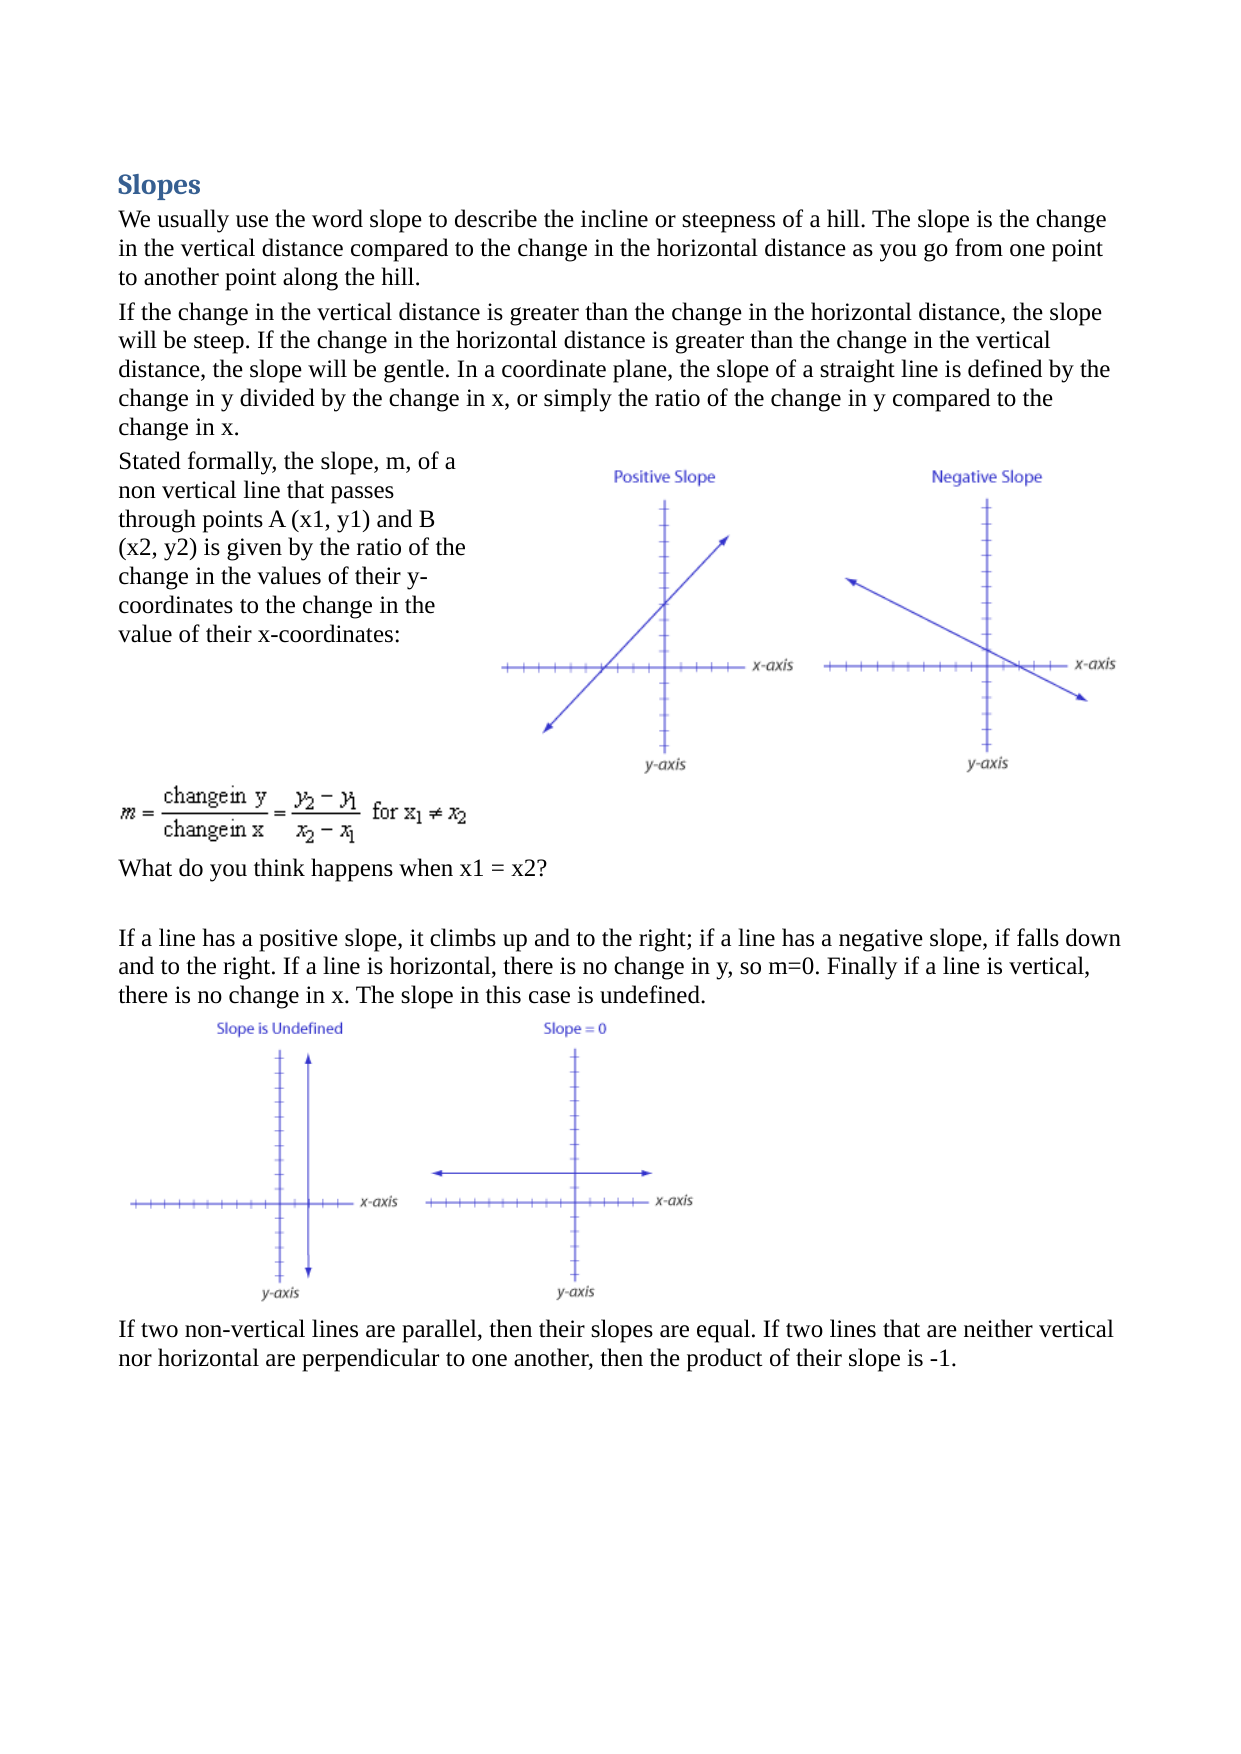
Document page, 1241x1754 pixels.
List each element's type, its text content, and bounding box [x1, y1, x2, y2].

subtitle Slopes [118, 168, 1122, 202]
picture [488, 461, 1140, 782]
text We usually use the word slope to describe the incline or steepness of a hill. The slope is the change in the vertical distance compared to the change in the horizontal distance as you go from one point to another point along the hill. [118, 204, 1122, 291]
text If the change in the vertical distance is greater than the change in the horizontal distance, the slope will be steep. If the change in the horizontal distance is greater than the change in the vertical distance, the slope will be gentle. In a coordinate plane, the slope of a straight line is defined by the change in y divided by the change in x, or simply the ratio of the change in y compared to the change in x. [118, 297, 1122, 440]
text If two non-vertical lines are parallel, then their slopes are equal. If two lines that are neither vertical nor horizontal are perpendicular to one another, then the product of their slope is -1. [118, 1314, 1122, 1372]
text Stated formally, the slope, m, of a non vertical line that passes through points A (x1, y1) and B (x2, y2) is given by the ratio of the change in the values of their y-coordinates to the change in the value of their x-coordinates: [118, 446, 1122, 647]
text What do you think happens when x1 = x2? [118, 853, 1122, 882]
picture [118, 782, 472, 848]
text If a line has a positive slope, it climbs up and to the right; if a line has a negative slope, if falls down and to the right. If a line is horizontal, there is no change in y, so m=0. Finally if a line is vertical, there is no change in x. The slope in this case is undefined. [118, 923, 1122, 1009]
picture [118, 1014, 715, 1309]
